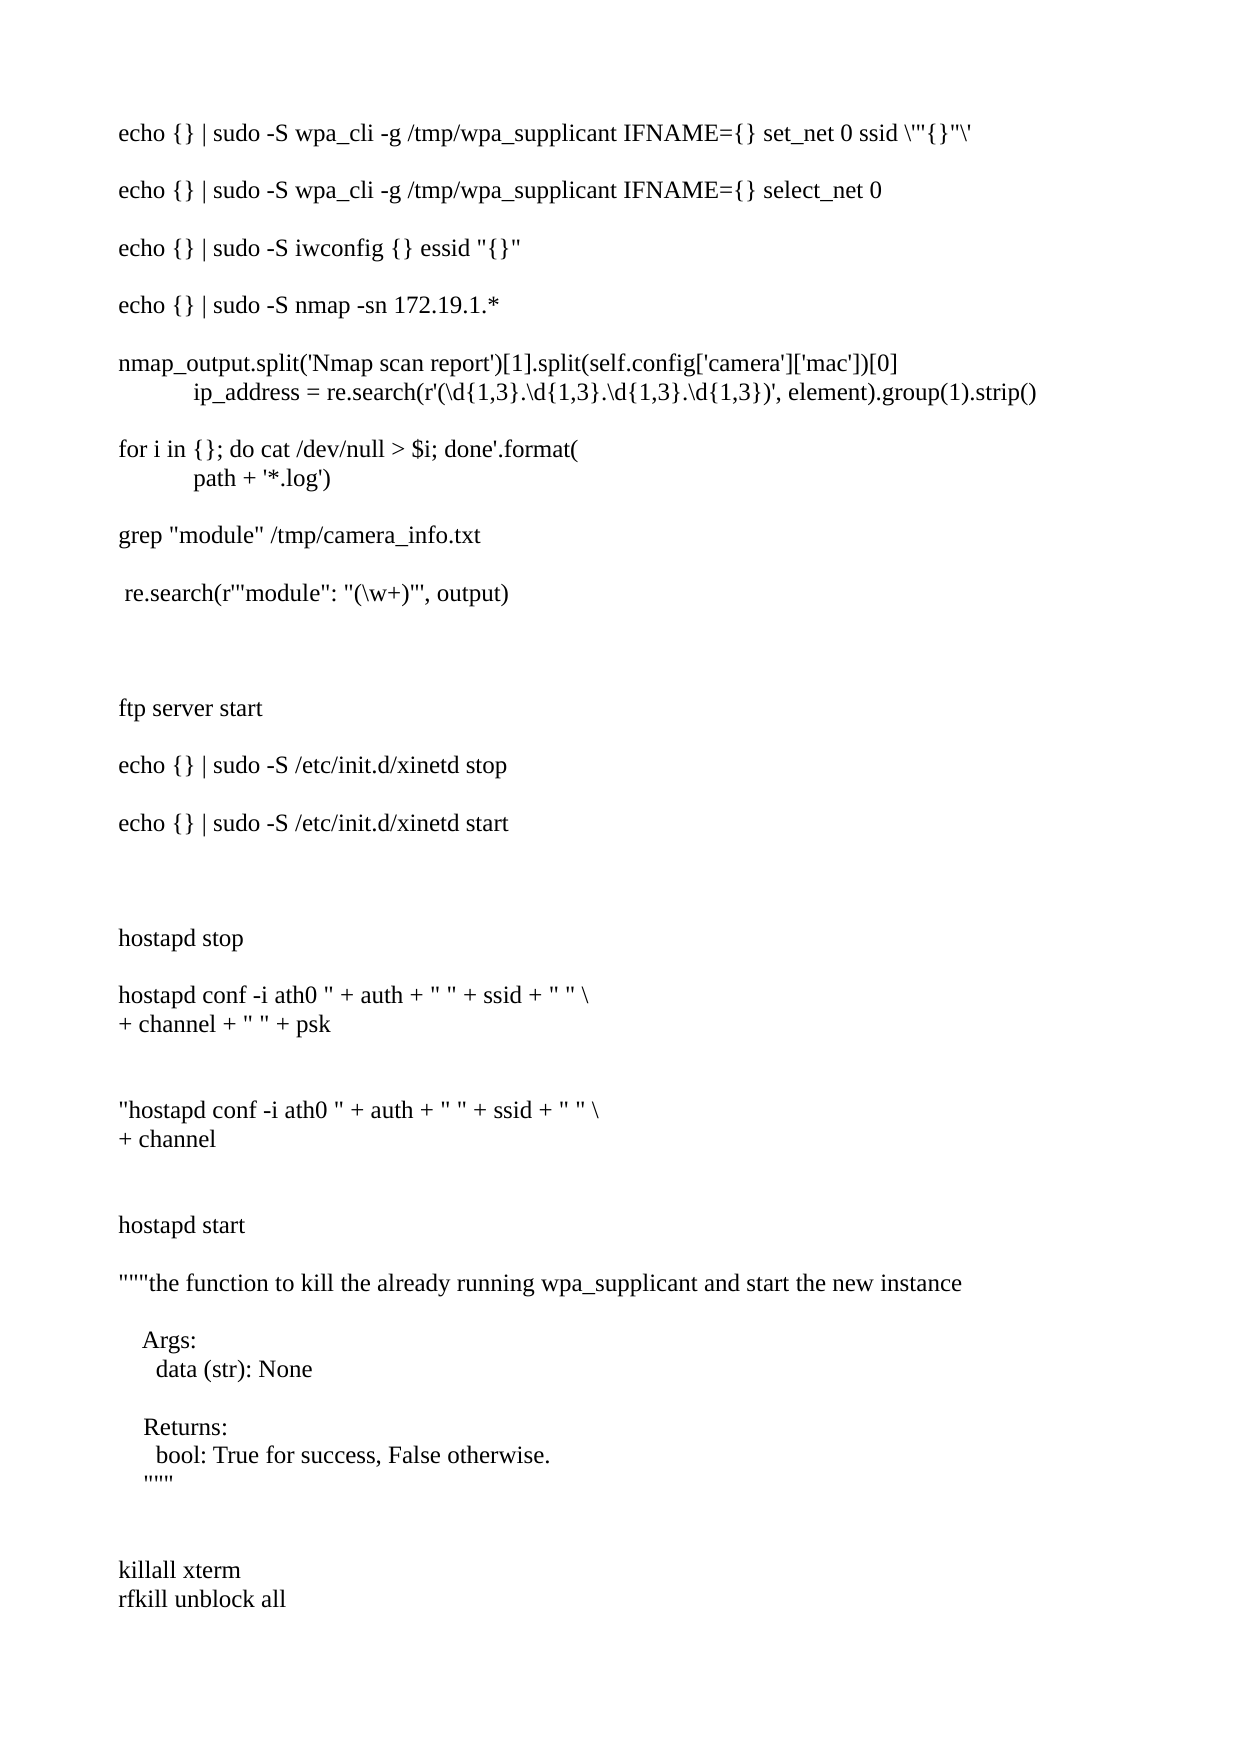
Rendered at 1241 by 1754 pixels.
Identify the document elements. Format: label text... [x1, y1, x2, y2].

text rfkill unblock all [118, 1584, 1122, 1613]
text echo {} | sudo -S wpa_cli -g /tmp/wpa_supplicant IFNAME={} select_net 0 [118, 176, 1122, 204]
text echo {} | sudo -S /etc/init.d/xinetd stop [118, 751, 1122, 779]
text ftp server start [118, 693, 1122, 722]
text + channel [118, 1124, 1122, 1153]
text re.search(r'"module": "(\w+)"', output) [118, 578, 1122, 607]
text Returns: [118, 1412, 1122, 1441]
text grep "module" /tmp/camera_info.txt [118, 521, 1122, 549]
text ip_address = re.search(r'(\d{1,3}.\d{1,3}.\d{1,3}.\d{1,3})', element).group(1).strip() [118, 377, 1122, 406]
text "hostapd conf -i ath0 " + auth + " " + ssid + " " \ [118, 1096, 1122, 1124]
text Args: [118, 1326, 1122, 1354]
text hostapd start [118, 1211, 1122, 1239]
text data (str): None [118, 1354, 1122, 1383]
text nmap_output.split('Nmap scan report')[1].split(self.config['camera']['mac'])[0] [118, 348, 1122, 377]
text killall xterm [118, 1556, 1122, 1584]
text for i in {}; do cat /dev/null > $i; done'.format( [118, 434, 1122, 463]
text bool: True for success, False otherwise. [118, 1441, 1122, 1469]
text echo {} | sudo -S /etc/init.d/xinetd start [118, 808, 1122, 837]
text """ [118, 1469, 1122, 1498]
text path + '*.log') [118, 463, 1122, 492]
text echo {} | sudo -S wpa_cli -g /tmp/wpa_supplicant IFNAME={} set_net 0 ssid \'"{}"\' [118, 118, 1122, 147]
text + channel + " " + psk [118, 1009, 1122, 1038]
text """the function to kill the already running wpa_supplicant and start the new instance [118, 1268, 1122, 1297]
text echo {} | sudo -S nmap -sn 172.19.1.* [118, 291, 1122, 319]
text hostapd conf -i ath0 " + auth + " " + ssid + " " \ [118, 981, 1122, 1009]
text echo {} | sudo -S iwconfig {} essid "{}" [118, 233, 1122, 262]
text hostapd stop [118, 923, 1122, 952]
